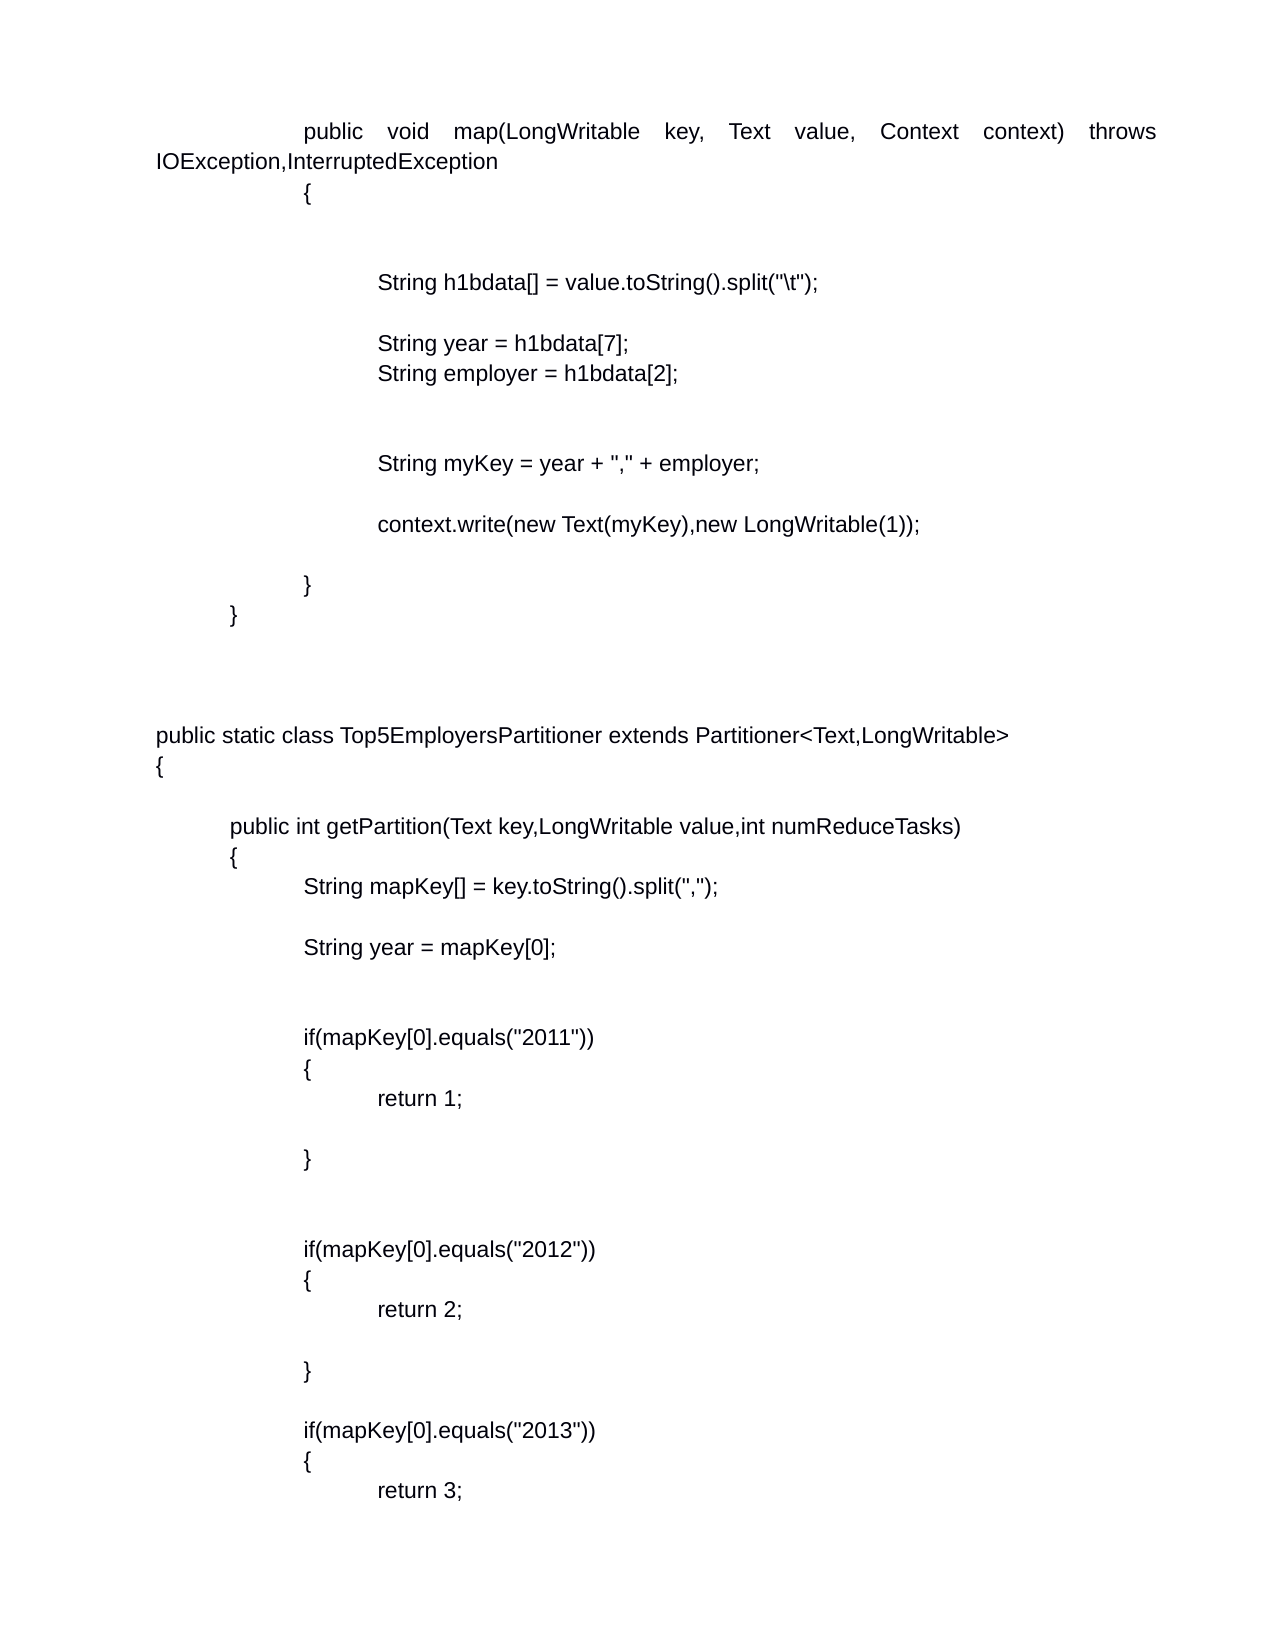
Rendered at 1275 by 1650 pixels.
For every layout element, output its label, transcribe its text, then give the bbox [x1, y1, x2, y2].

text if(mapKey[0].equals("2011")) [156, 1024, 1157, 1051]
text { [156, 1266, 1157, 1292]
text String year = h1bdata[7]; [156, 329, 1157, 356]
text { [156, 1447, 1157, 1474]
text String myKey = year + "," + employer; [156, 450, 1157, 477]
text String employer = h1bdata[2]; [156, 360, 1157, 386]
text } [156, 601, 1157, 628]
text { [156, 752, 1157, 779]
text public int getPartition(Text key,LongWritable value,int numReduceTasks) [156, 813, 1157, 839]
text return 1; [156, 1085, 1157, 1111]
text String h1bdata[] = value.toString().split("\t"); [156, 269, 1157, 296]
text public void map(LongWritable key, Text value, Context context) throws IOException,InterruptedException [156, 118, 1157, 175]
text } [156, 1357, 1157, 1383]
text if(mapKey[0].equals("2013")) [156, 1417, 1157, 1443]
text return 2; [156, 1296, 1157, 1323]
text { [156, 178, 1157, 205]
text context.write(new Text(myKey),new LongWritable(1)); [156, 511, 1157, 537]
text { [156, 843, 1157, 869]
text if(mapKey[0].equals("2012")) [156, 1236, 1157, 1262]
text public static class Top5EmployersPartitioner extends Partitioner<Text,LongWritable> [156, 722, 1157, 749]
text { [156, 1054, 1157, 1081]
text } [156, 1145, 1157, 1172]
text } [156, 571, 1157, 598]
text String year = mapKey[0]; [156, 934, 1157, 960]
text String mapKey[] = key.toString().split(","); [156, 873, 1157, 900]
text return 3; [156, 1477, 1157, 1504]
